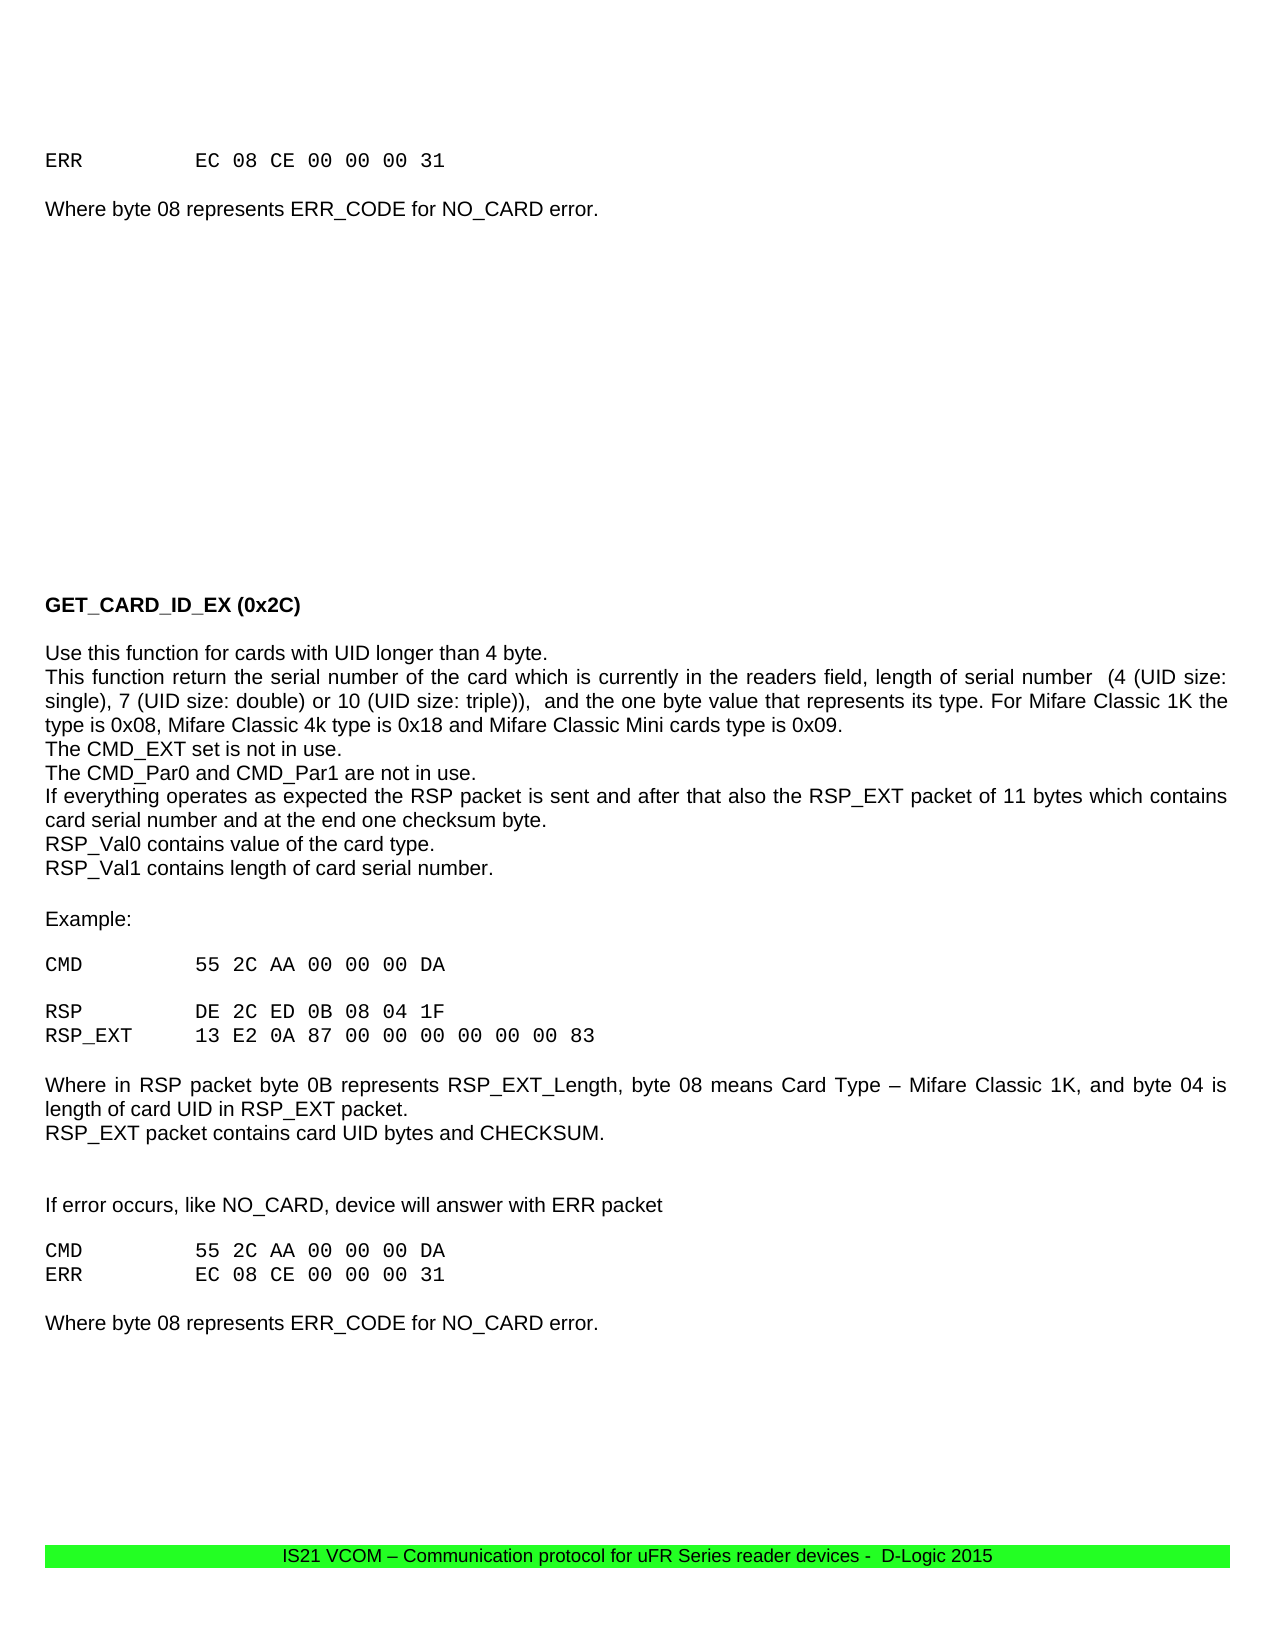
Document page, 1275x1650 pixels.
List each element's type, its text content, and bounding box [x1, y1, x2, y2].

text Where byte 08 represents ERR_CODE for NO_CARD error. [45, 197, 1230, 221]
text The CMD_EXT set is not in use. [45, 736, 1230, 760]
text Example: [45, 906, 1230, 930]
text RSP_Val0 contains value of the card type. [45, 832, 1230, 856]
text GET_CARD_ID_EX (0x2C) [45, 593, 1230, 617]
text The CMD_Par0 and CMD_Par1 are not in use. [45, 760, 1230, 784]
text RSP_EXT packet contains card UID bytes and CHECKSUM. [45, 1121, 1230, 1144]
text RSP_EXT 13 E2 0A 87 00 00 00 00 00 00 83 [45, 1025, 1230, 1049]
text Where byte 08 represents ERR_CODE for NO_CARD error. [45, 1311, 1230, 1335]
text If error occurs, like NO_CARD, device will answer with ERR packet [45, 1192, 1230, 1216]
text RSP DE 2C ED 0B 08 04 1F [45, 1001, 1230, 1025]
text ERR EC 08 CE 00 00 00 31 [45, 1264, 1230, 1288]
text CMD 55 2C AA 00 00 00 DA [45, 954, 1230, 978]
text RSP_Val1 contains length of card serial number. [45, 856, 1230, 880]
text CMD 55 2C AA 00 00 00 DA [45, 1240, 1230, 1264]
text ERR EC 08 CE 00 00 00 31 [45, 150, 1230, 174]
text Where in RSP packet byte 0B represents RSP_EXT_Length, byte 08 means Card Type – Mifare Classic 1K, and byte 04 is length of card UID in RSP_EXT packet. [45, 1073, 1230, 1121]
text If everything operates as expected the RSP packet is sent and after that also the RSP_EXT packet of 11 bytes which contains card serial number and at the end one checksum byte. [45, 784, 1230, 832]
text This function return the serial number of the card which is currently in the readers field, length of serial number (4 (UID size: single), 7 (UID size: double) or 10 (UID size: triple)), and the one byte value that represents its type. For Mifare Classic 1K the type is 0x08, Mifare Classic 4k type is 0x18 and Mifare Classic Mini cards type is 0x09. [45, 664, 1230, 736]
text Use this function for cards with UID longer than 4 byte. [45, 641, 1230, 664]
